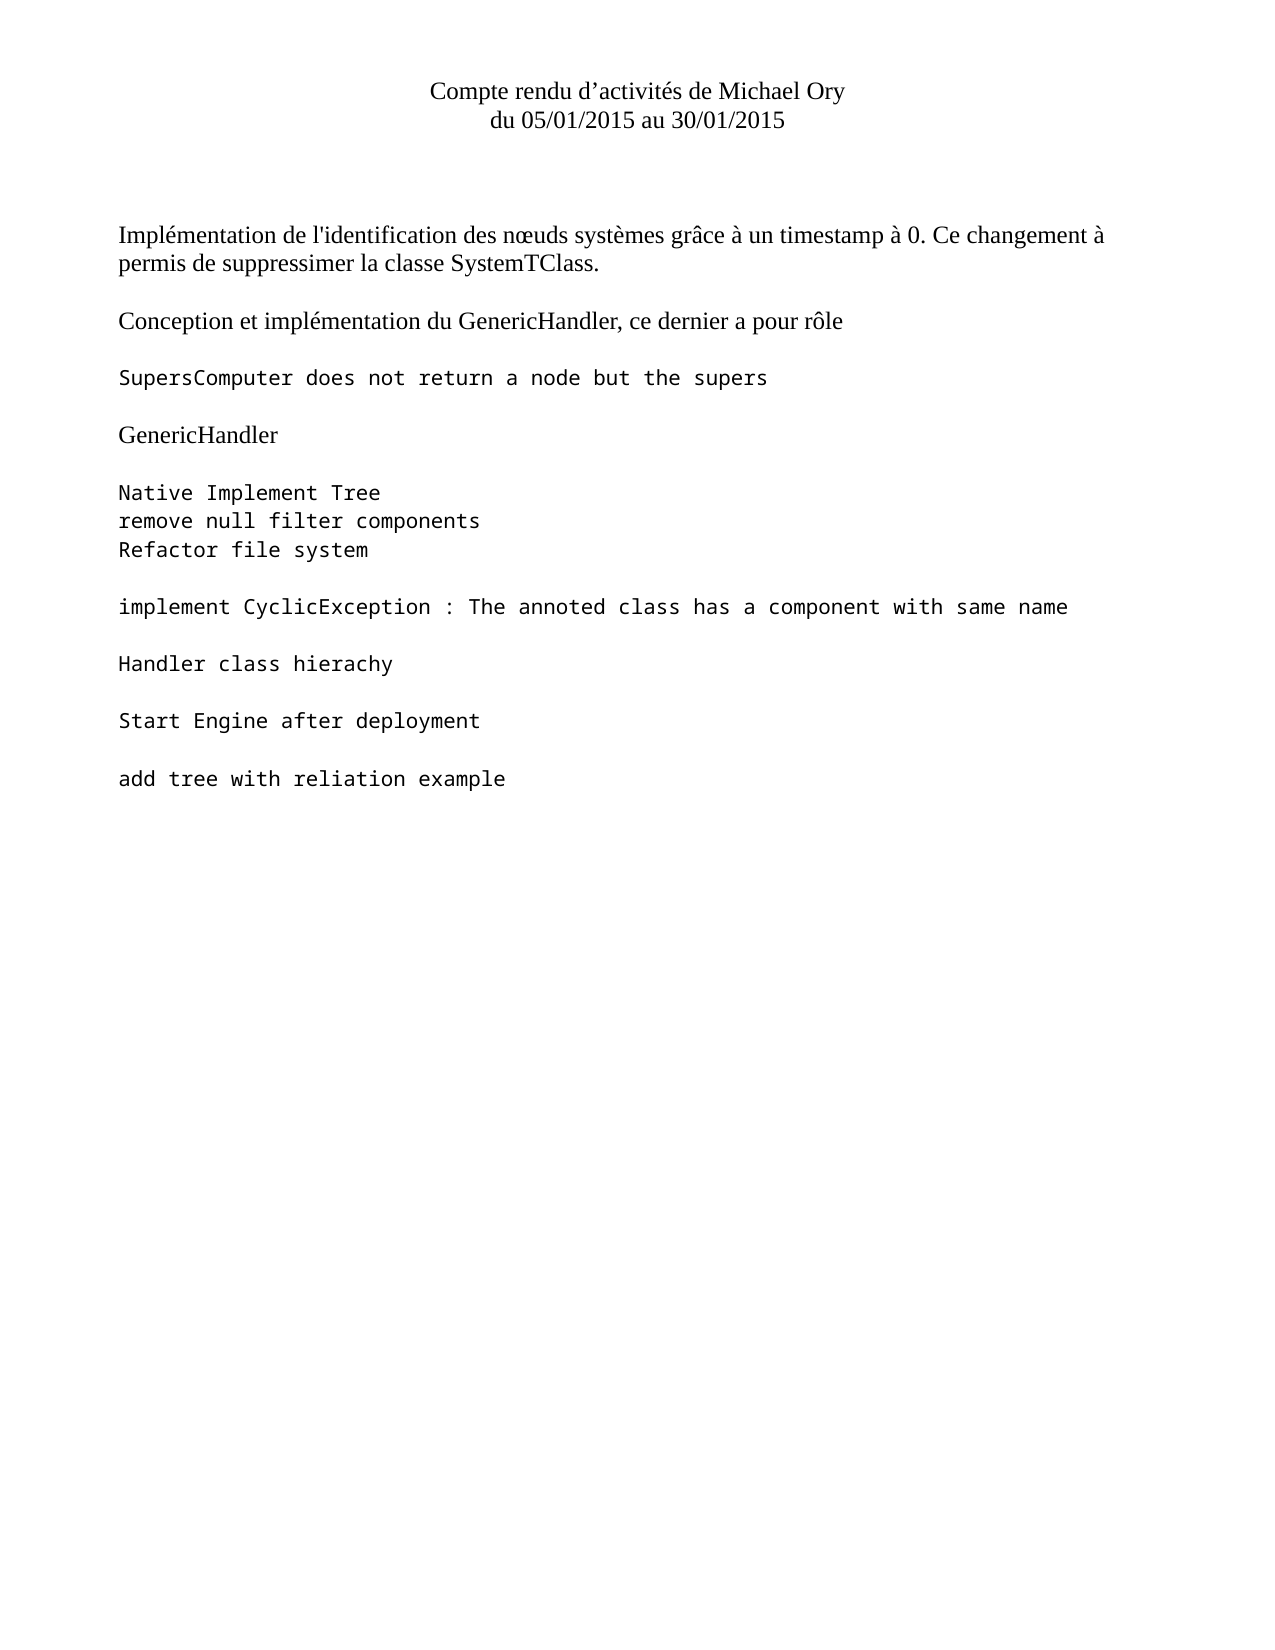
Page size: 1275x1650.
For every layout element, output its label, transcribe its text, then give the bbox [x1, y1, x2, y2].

text Conception et implémentation du GenericHandler, ce dernier a pour rôle [118, 306, 1157, 335]
text Compte rendu d’activités de Michael Ory [118, 76, 1157, 105]
text GenericHandler [118, 421, 1157, 449]
text du 05/01/2015 au 30/01/2015 [118, 105, 1157, 133]
text Refactor file system [118, 535, 1157, 563]
text remove null filter components [118, 507, 1157, 535]
text add tree with reliation example [118, 764, 1157, 792]
text Implémentation de l'identification des nœuds systèmes grâce à un timestamp à 0. Ce changement à permis de suppressimer la classe SystemTClass. [118, 220, 1157, 277]
text Handler class hierachy [118, 649, 1157, 678]
text Start Engine after deployment [118, 707, 1157, 735]
text SupersComputer does not return a node but the supers [118, 363, 1157, 392]
text implement CyclicException : The annoted class has a component with same name [118, 592, 1157, 621]
text Native Implement Tree [118, 478, 1157, 507]
